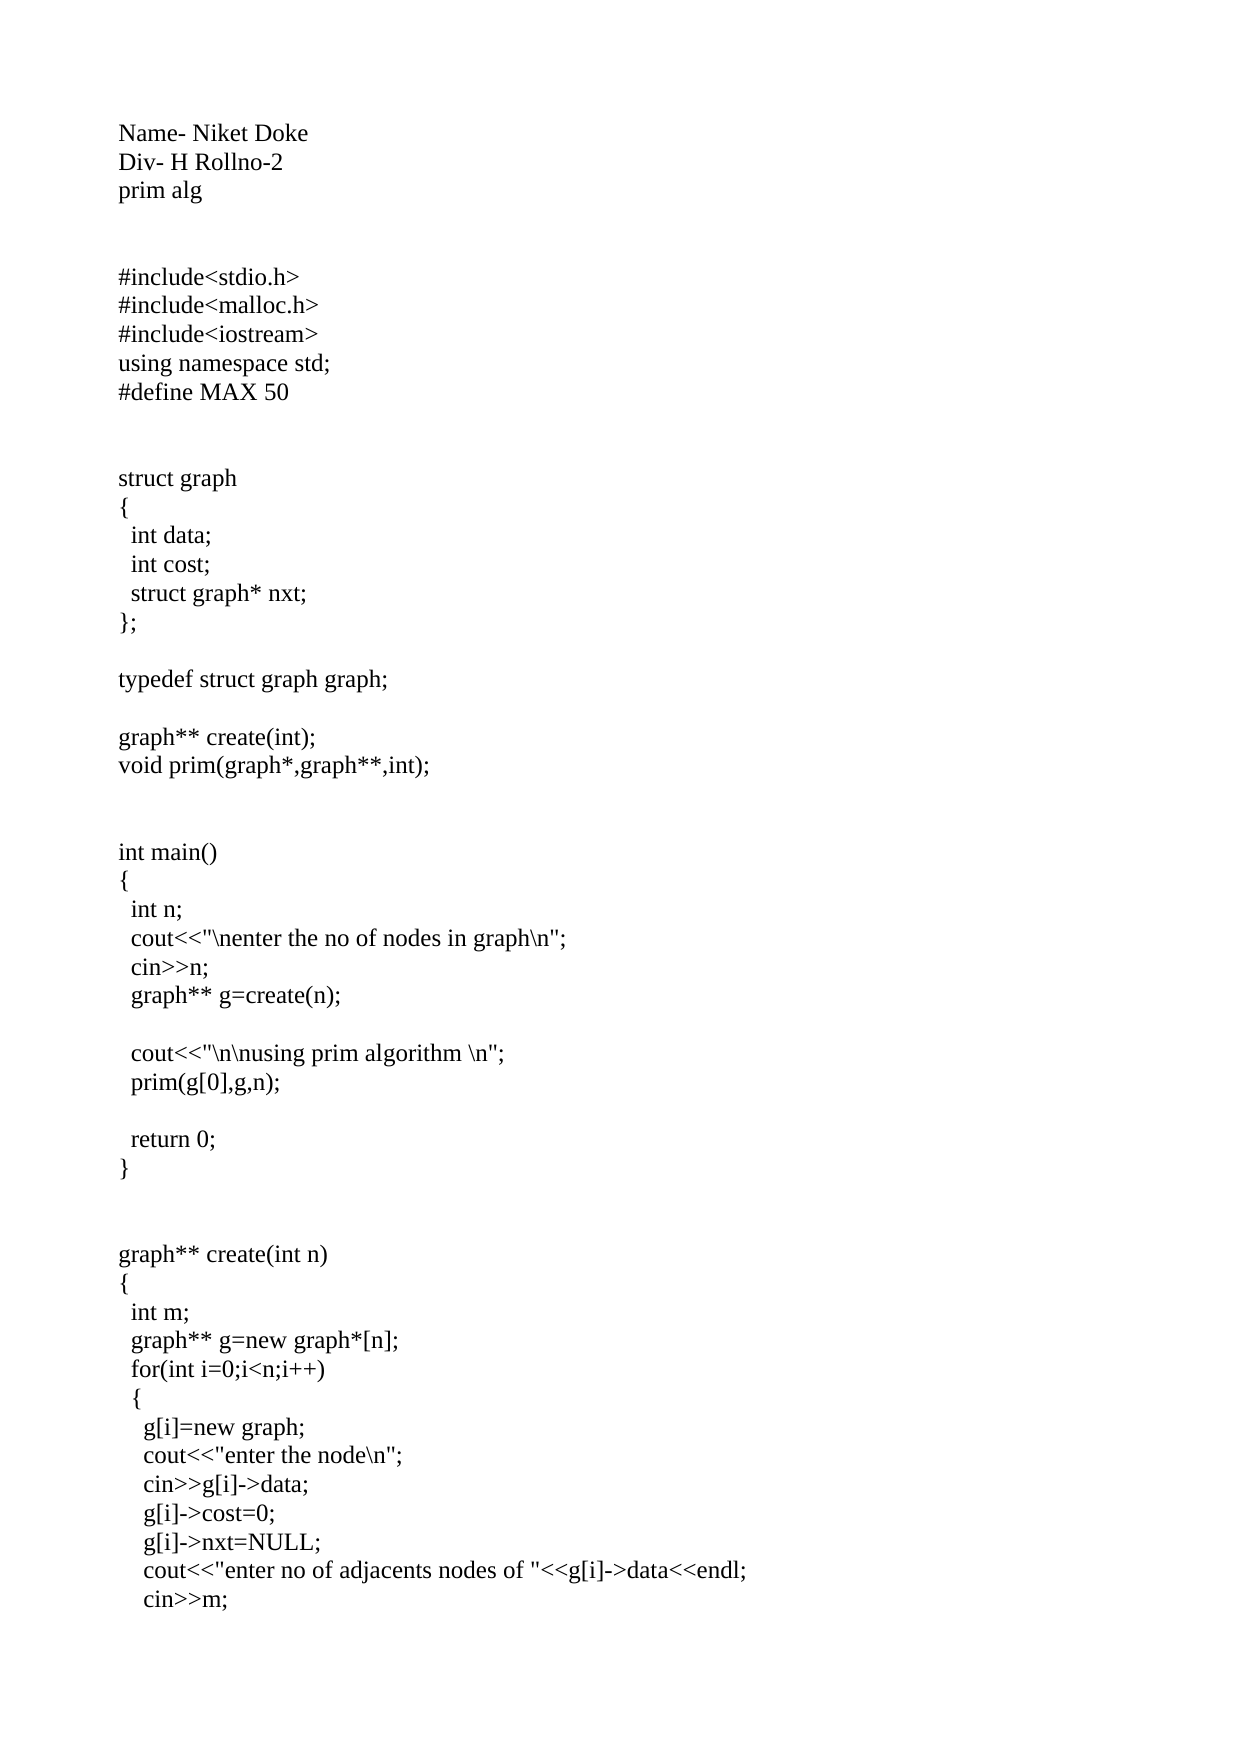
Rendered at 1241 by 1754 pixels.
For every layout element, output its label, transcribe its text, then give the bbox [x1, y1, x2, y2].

text return 0; [118, 1124, 1122, 1153]
text #define MAX 50 [118, 377, 1122, 406]
text Div- H Rollno-2 [118, 147, 1122, 176]
text { [118, 1383, 1122, 1412]
text int data; [118, 521, 1122, 549]
text cout<<"enter no of adjacents nodes of "<<g[i]->data<<endl; [118, 1556, 1122, 1584]
text graph** create(int n) [118, 1239, 1122, 1268]
text struct graph* nxt; [118, 578, 1122, 607]
text { [118, 492, 1122, 521]
text void prim(graph*,graph**,int); [118, 751, 1122, 779]
text cout<<"enter the node\n"; [118, 1441, 1122, 1469]
text g[i]=new graph; [118, 1412, 1122, 1441]
text }; [118, 607, 1122, 636]
text } [118, 1153, 1122, 1182]
text graph** g=create(n); [118, 981, 1122, 1009]
text int cost; [118, 549, 1122, 578]
text for(int i=0;i<n;i++) [118, 1354, 1122, 1383]
text typedef struct graph graph; [118, 664, 1122, 693]
text #include<stdio.h> [118, 262, 1122, 291]
text int main() [118, 837, 1122, 866]
text g[i]->nxt=NULL; [118, 1527, 1122, 1556]
text graph** g=new graph*[n]; [118, 1326, 1122, 1354]
text struct graph [118, 463, 1122, 492]
text int m; [118, 1297, 1122, 1326]
text graph** create(int); [118, 722, 1122, 751]
text cout<<"\n\nusing prim algorithm \n"; [118, 1038, 1122, 1067]
text #include<malloc.h> [118, 291, 1122, 319]
text { [118, 866, 1122, 894]
text cin>>g[i]->data; [118, 1469, 1122, 1498]
text { [118, 1268, 1122, 1297]
text prim alg [118, 176, 1122, 204]
text cin>>n; [118, 952, 1122, 981]
text g[i]->cost=0; [118, 1498, 1122, 1527]
text int n; [118, 894, 1122, 923]
text cin>>m; [118, 1584, 1122, 1613]
text using namespace std; [118, 348, 1122, 377]
text #include<iostream> [118, 319, 1122, 348]
text Name- Niket Doke [118, 118, 1122, 147]
text cout<<"\nenter the no of nodes in graph\n"; [118, 923, 1122, 952]
text prim(g[0],g,n); [118, 1067, 1122, 1096]
